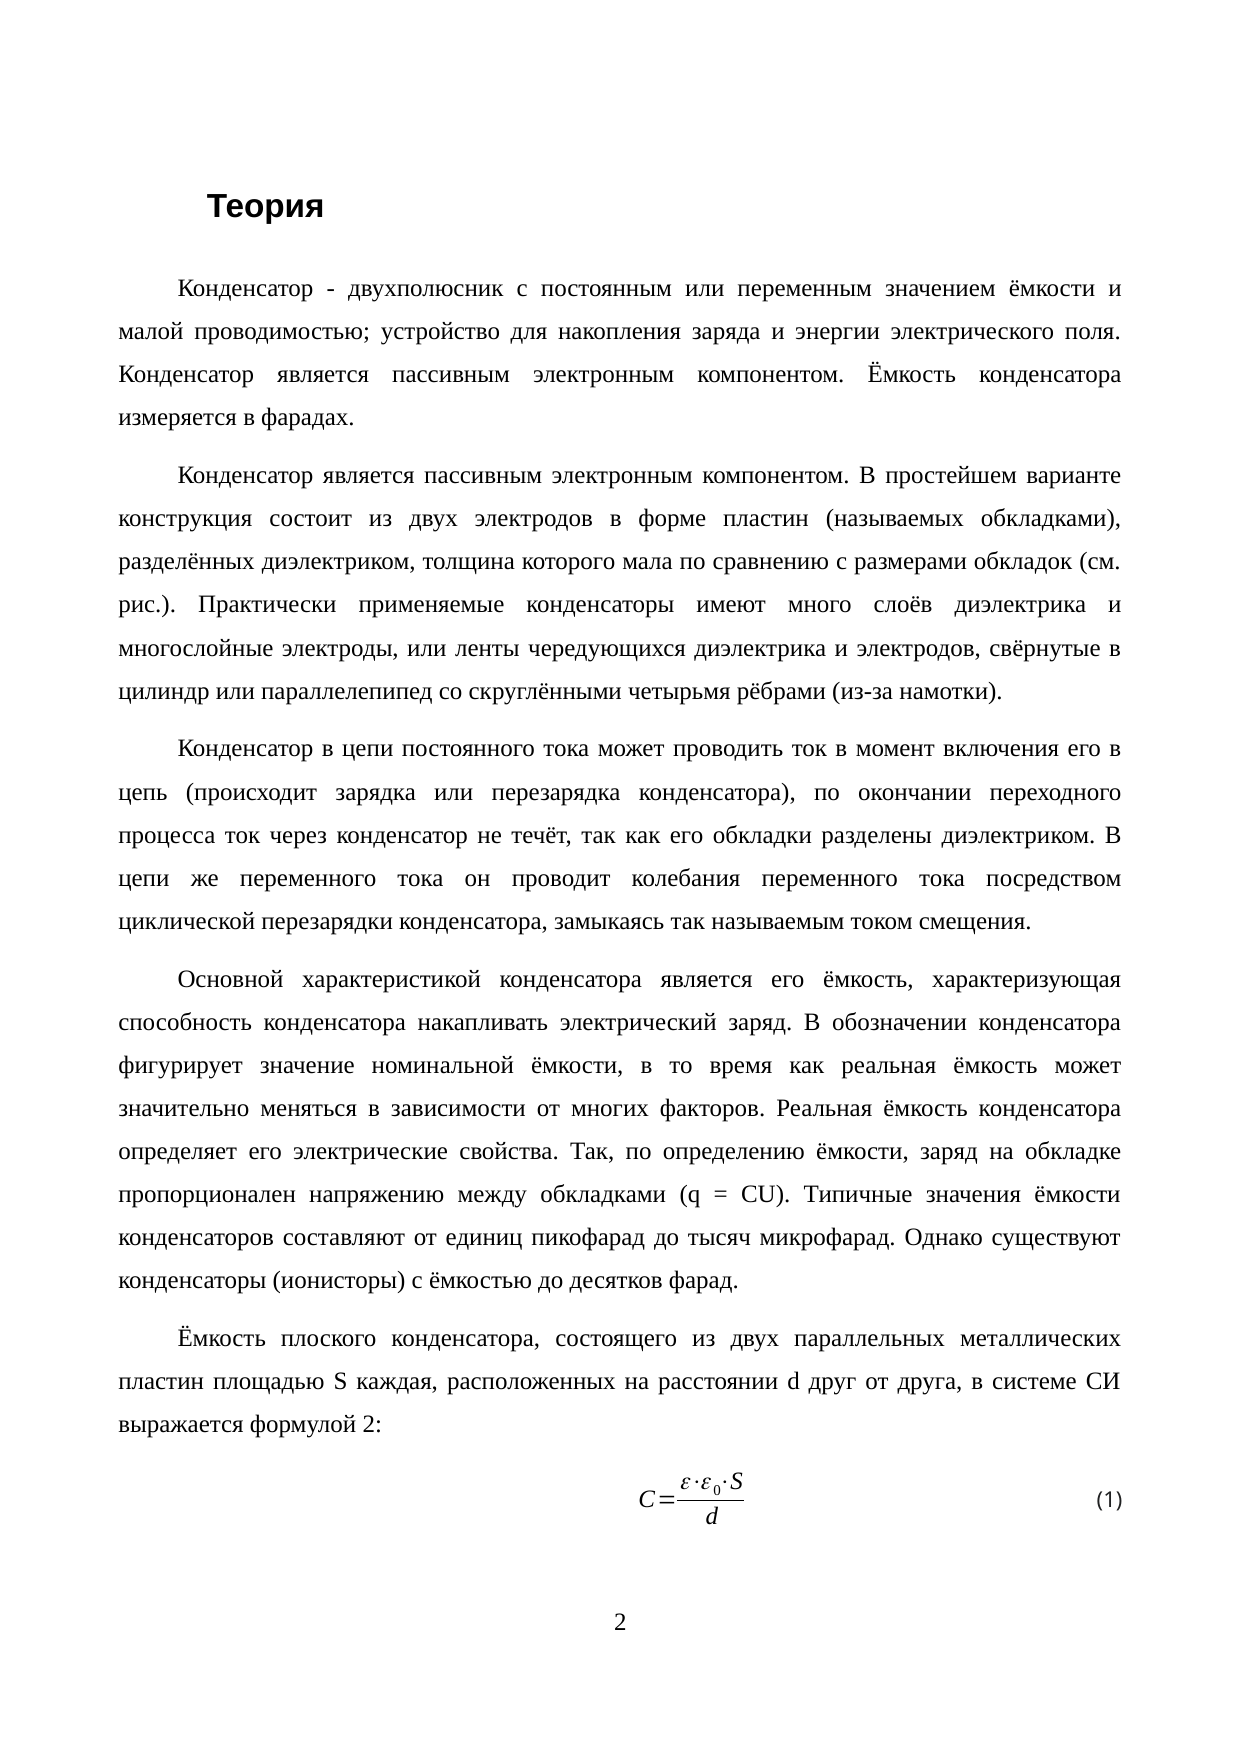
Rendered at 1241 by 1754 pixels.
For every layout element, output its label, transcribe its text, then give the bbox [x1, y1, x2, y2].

text Конденсатор в цепи постоянного тока может проводить ток в момент включения его в цепь (происходит зарядка или перезарядка конденсатора), по окончании переходного процесса ток через конденсатор не течёт, так как его обкладки разделены диэлектриком. В цепи же переменного тока он проводит колебания переменного тока посредством циклической перезарядки конденсатора, замыкаясь так называемым током смещения. [118, 733, 1122, 935]
text Конденсатор является пассивным электронным компонентом. В простейшем варианте конструкция состоит из двух электродов в форме пластин (называемых обкладками), разделённых диэлектриком, толщина которого мала по сравнению с размерами обкладок (см. рис.). Практически применяемые конденсаторы имеют много слоёв диэлектрика и многослойные электроды, или ленты чередующихся диэлектрика и электродов, свёрнутые в цилиндр или параллелепипед со скруглёнными четырьмя рёбрами (из-за намотки). [118, 460, 1122, 704]
text Конденсатор - двухполюсник с постоянным или переменным значением ёмкости и малой проводимостью; устройство для накопления заряда и энергии электрического поля. Конденсатор является пассивным электронным компонентом. Ёмкость конденсатора измеряется в фарадах. [118, 273, 1122, 431]
text Ёмкость плоского конденсатора, состоящего из двух параллельных металлических пластин площадью S каждая, расположенных на расстоянии d друг от друга, в системе СИ выражается формулой 2: [118, 1323, 1122, 1438]
text Основной характеристикой конденсатора является его ёмкость, характеризующая способность конденсатора накапливать электрический заряд. В обозначении конденсатора фигурирует значение номинальной ёмкости, в то время как реальная ёмкость может значительно меняться в зависимости от многих факторов. Реальная ёмкость конденсатора определяет его электрические свойства. Так, по определению ёмкости, заряд на обкладке пропорционален напряжению между обкладками (q = CU). Типичные значения ёмкости конденсаторов составляют от единиц пикофарад до тысяч микрофарад. Однако существуют конденсаторы (ионисторы) с ёмкостью до десятков фарад. [118, 964, 1122, 1294]
text (1) [118, 1467, 1122, 1530]
subtitle Теория [148, 186, 1093, 224]
